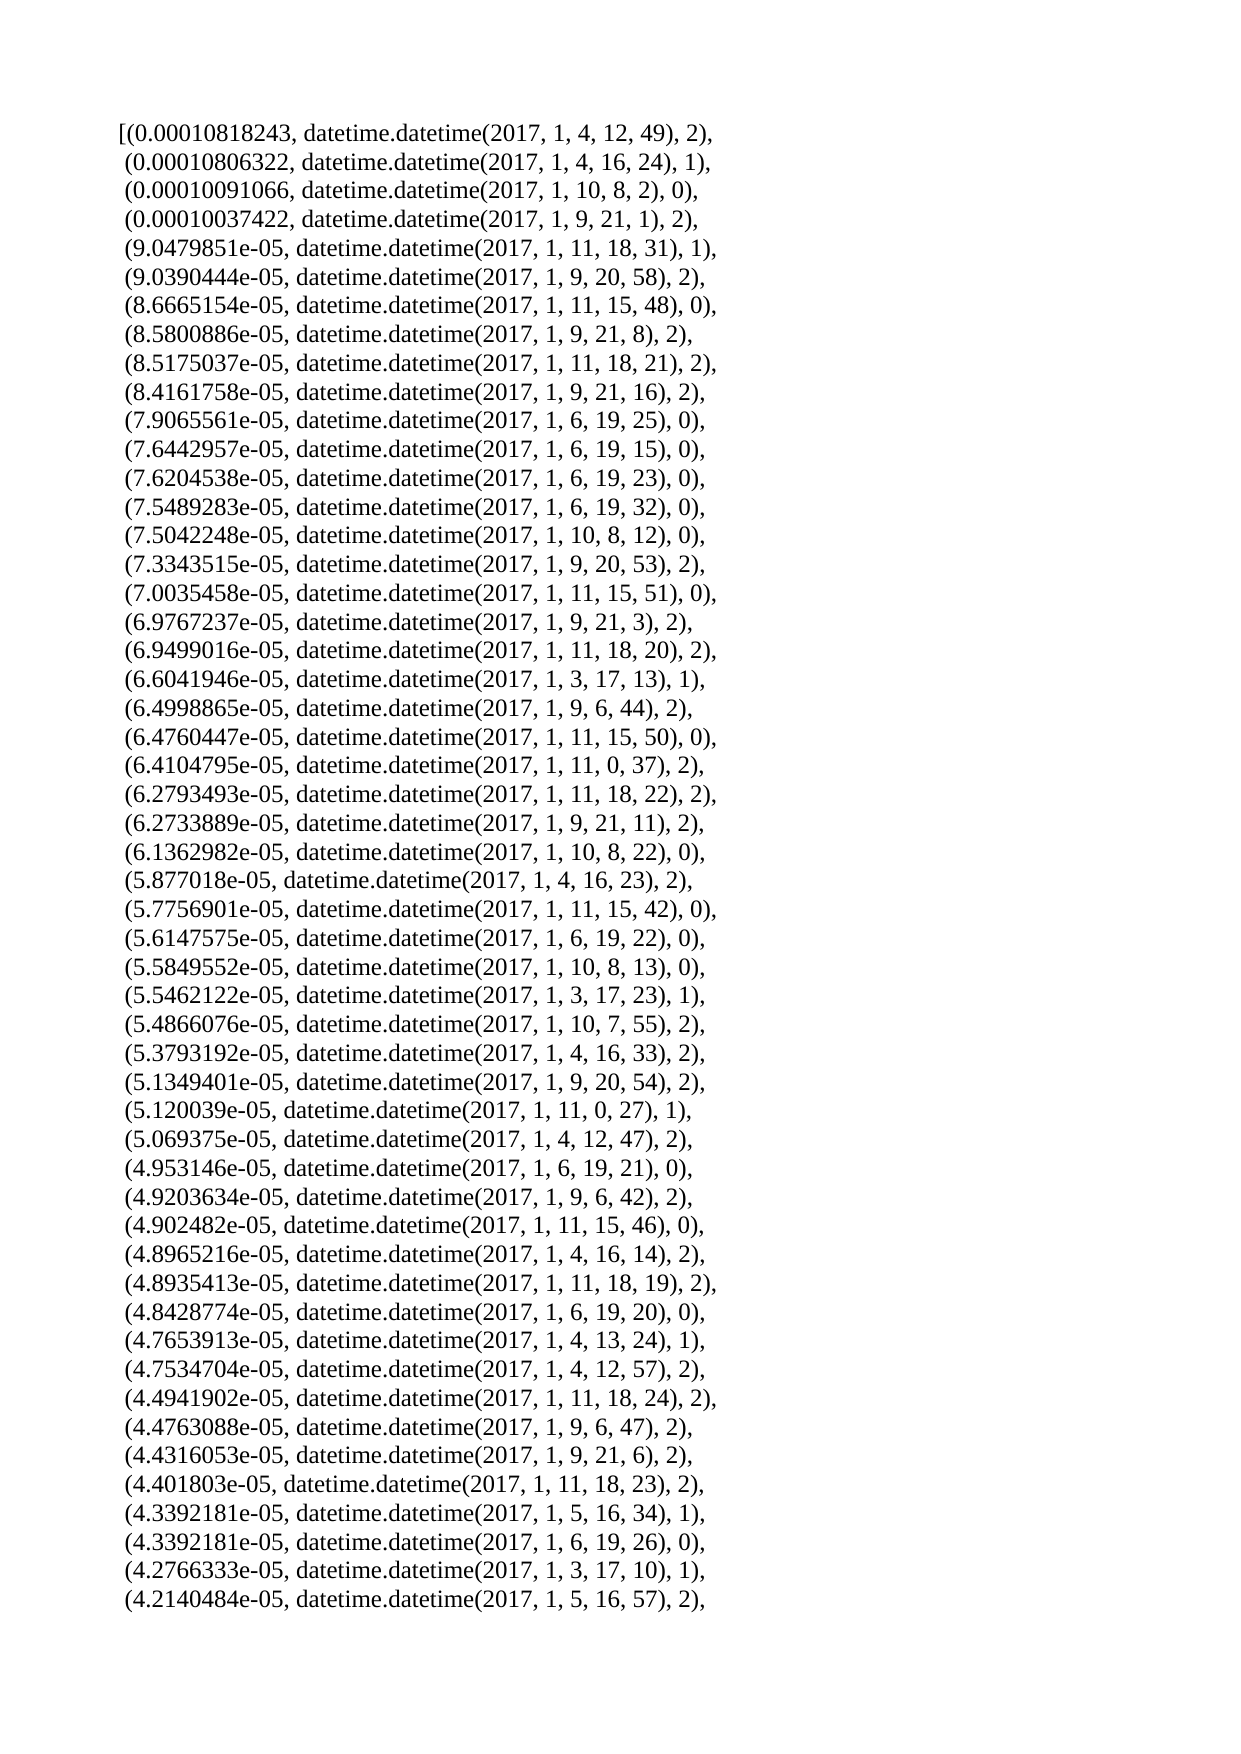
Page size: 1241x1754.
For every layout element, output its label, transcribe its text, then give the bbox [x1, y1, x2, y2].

text (4.4763088e-05, datetime.datetime(2017, 1, 9, 6, 47), 2), [118, 1412, 1122, 1441]
text (4.4941902e-05, datetime.datetime(2017, 1, 11, 18, 24), 2), [118, 1383, 1122, 1412]
text (4.7653913e-05, datetime.datetime(2017, 1, 4, 13, 24), 1), [118, 1326, 1122, 1354]
text (9.0390444e-05, datetime.datetime(2017, 1, 9, 20, 58), 2), [118, 262, 1122, 291]
text (4.3392181e-05, datetime.datetime(2017, 1, 6, 19, 26), 0), [118, 1527, 1122, 1556]
text (6.4104795e-05, datetime.datetime(2017, 1, 11, 0, 37), 2), [118, 751, 1122, 779]
text (5.069375e-05, datetime.datetime(2017, 1, 4, 12, 47), 2), [118, 1124, 1122, 1153]
text (7.0035458e-05, datetime.datetime(2017, 1, 11, 15, 51), 0), [118, 578, 1122, 607]
text (5.4866076e-05, datetime.datetime(2017, 1, 10, 7, 55), 2), [118, 1009, 1122, 1038]
text (4.8965216e-05, datetime.datetime(2017, 1, 4, 16, 14), 2), [118, 1239, 1122, 1268]
text (6.1362982e-05, datetime.datetime(2017, 1, 10, 8, 22), 0), [118, 837, 1122, 866]
text (4.9203634e-05, datetime.datetime(2017, 1, 9, 6, 42), 2), [118, 1182, 1122, 1211]
text (7.6442957e-05, datetime.datetime(2017, 1, 6, 19, 15), 0), [118, 434, 1122, 463]
text (5.7756901e-05, datetime.datetime(2017, 1, 11, 15, 42), 0), [118, 894, 1122, 923]
text (6.2793493e-05, datetime.datetime(2017, 1, 11, 18, 22), 2), [118, 779, 1122, 808]
text (8.5175037e-05, datetime.datetime(2017, 1, 11, 18, 21), 2), [118, 348, 1122, 377]
text (0.00010091066, datetime.datetime(2017, 1, 10, 8, 2), 0), [118, 176, 1122, 204]
text [(0.00010818243, datetime.datetime(2017, 1, 4, 12, 49), 2), [118, 118, 1122, 147]
text (8.6665154e-05, datetime.datetime(2017, 1, 11, 15, 48), 0), [118, 291, 1122, 319]
text (4.3392181e-05, datetime.datetime(2017, 1, 5, 16, 34), 1), [118, 1498, 1122, 1527]
text (5.120039e-05, datetime.datetime(2017, 1, 11, 0, 27), 1), [118, 1096, 1122, 1124]
text (5.5462122e-05, datetime.datetime(2017, 1, 3, 17, 23), 1), [118, 981, 1122, 1009]
text (6.4760447e-05, datetime.datetime(2017, 1, 11, 15, 50), 0), [118, 722, 1122, 751]
text (0.00010806322, datetime.datetime(2017, 1, 4, 16, 24), 1), [118, 147, 1122, 176]
text (7.3343515e-05, datetime.datetime(2017, 1, 9, 20, 53), 2), [118, 549, 1122, 578]
text (4.8428774e-05, datetime.datetime(2017, 1, 6, 19, 20), 0), [118, 1297, 1122, 1326]
text (5.5849552e-05, datetime.datetime(2017, 1, 10, 8, 13), 0), [118, 952, 1122, 981]
text (4.401803e-05, datetime.datetime(2017, 1, 11, 18, 23), 2), [118, 1469, 1122, 1498]
text (6.4998865e-05, datetime.datetime(2017, 1, 9, 6, 44), 2), [118, 693, 1122, 722]
text (8.4161758e-05, datetime.datetime(2017, 1, 9, 21, 16), 2), [118, 377, 1122, 406]
text (7.9065561e-05, datetime.datetime(2017, 1, 6, 19, 25), 0), [118, 406, 1122, 434]
text (8.5800886e-05, datetime.datetime(2017, 1, 9, 21, 8), 2), [118, 319, 1122, 348]
text (4.2140484e-05, datetime.datetime(2017, 1, 5, 16, 57), 2), [118, 1584, 1122, 1613]
text (4.4316053e-05, datetime.datetime(2017, 1, 9, 21, 6), 2), [118, 1441, 1122, 1469]
text (6.9499016e-05, datetime.datetime(2017, 1, 11, 18, 20), 2), [118, 636, 1122, 664]
text (4.7534704e-05, datetime.datetime(2017, 1, 4, 12, 57), 2), [118, 1354, 1122, 1383]
text (4.2766333e-05, datetime.datetime(2017, 1, 3, 17, 10), 1), [118, 1556, 1122, 1584]
text (4.902482e-05, datetime.datetime(2017, 1, 11, 15, 46), 0), [118, 1211, 1122, 1239]
text (7.5042248e-05, datetime.datetime(2017, 1, 10, 8, 12), 0), [118, 521, 1122, 549]
text (7.6204538e-05, datetime.datetime(2017, 1, 6, 19, 23), 0), [118, 463, 1122, 492]
text (4.953146e-05, datetime.datetime(2017, 1, 6, 19, 21), 0), [118, 1153, 1122, 1182]
text (6.9767237e-05, datetime.datetime(2017, 1, 9, 21, 3), 2), [118, 607, 1122, 636]
text (6.6041946e-05, datetime.datetime(2017, 1, 3, 17, 13), 1), [118, 664, 1122, 693]
text (7.5489283e-05, datetime.datetime(2017, 1, 6, 19, 32), 0), [118, 492, 1122, 521]
text (9.0479851e-05, datetime.datetime(2017, 1, 11, 18, 31), 1), [118, 233, 1122, 262]
text (6.2733889e-05, datetime.datetime(2017, 1, 9, 21, 11), 2), [118, 808, 1122, 837]
text (0.00010037422, datetime.datetime(2017, 1, 9, 21, 1), 2), [118, 204, 1122, 233]
text (5.3793192e-05, datetime.datetime(2017, 1, 4, 16, 33), 2), [118, 1038, 1122, 1067]
text (4.8935413e-05, datetime.datetime(2017, 1, 11, 18, 19), 2), [118, 1268, 1122, 1297]
text (5.6147575e-05, datetime.datetime(2017, 1, 6, 19, 22), 0), [118, 923, 1122, 952]
text (5.877018e-05, datetime.datetime(2017, 1, 4, 16, 23), 2), [118, 866, 1122, 894]
text (5.1349401e-05, datetime.datetime(2017, 1, 9, 20, 54), 2), [118, 1067, 1122, 1096]
